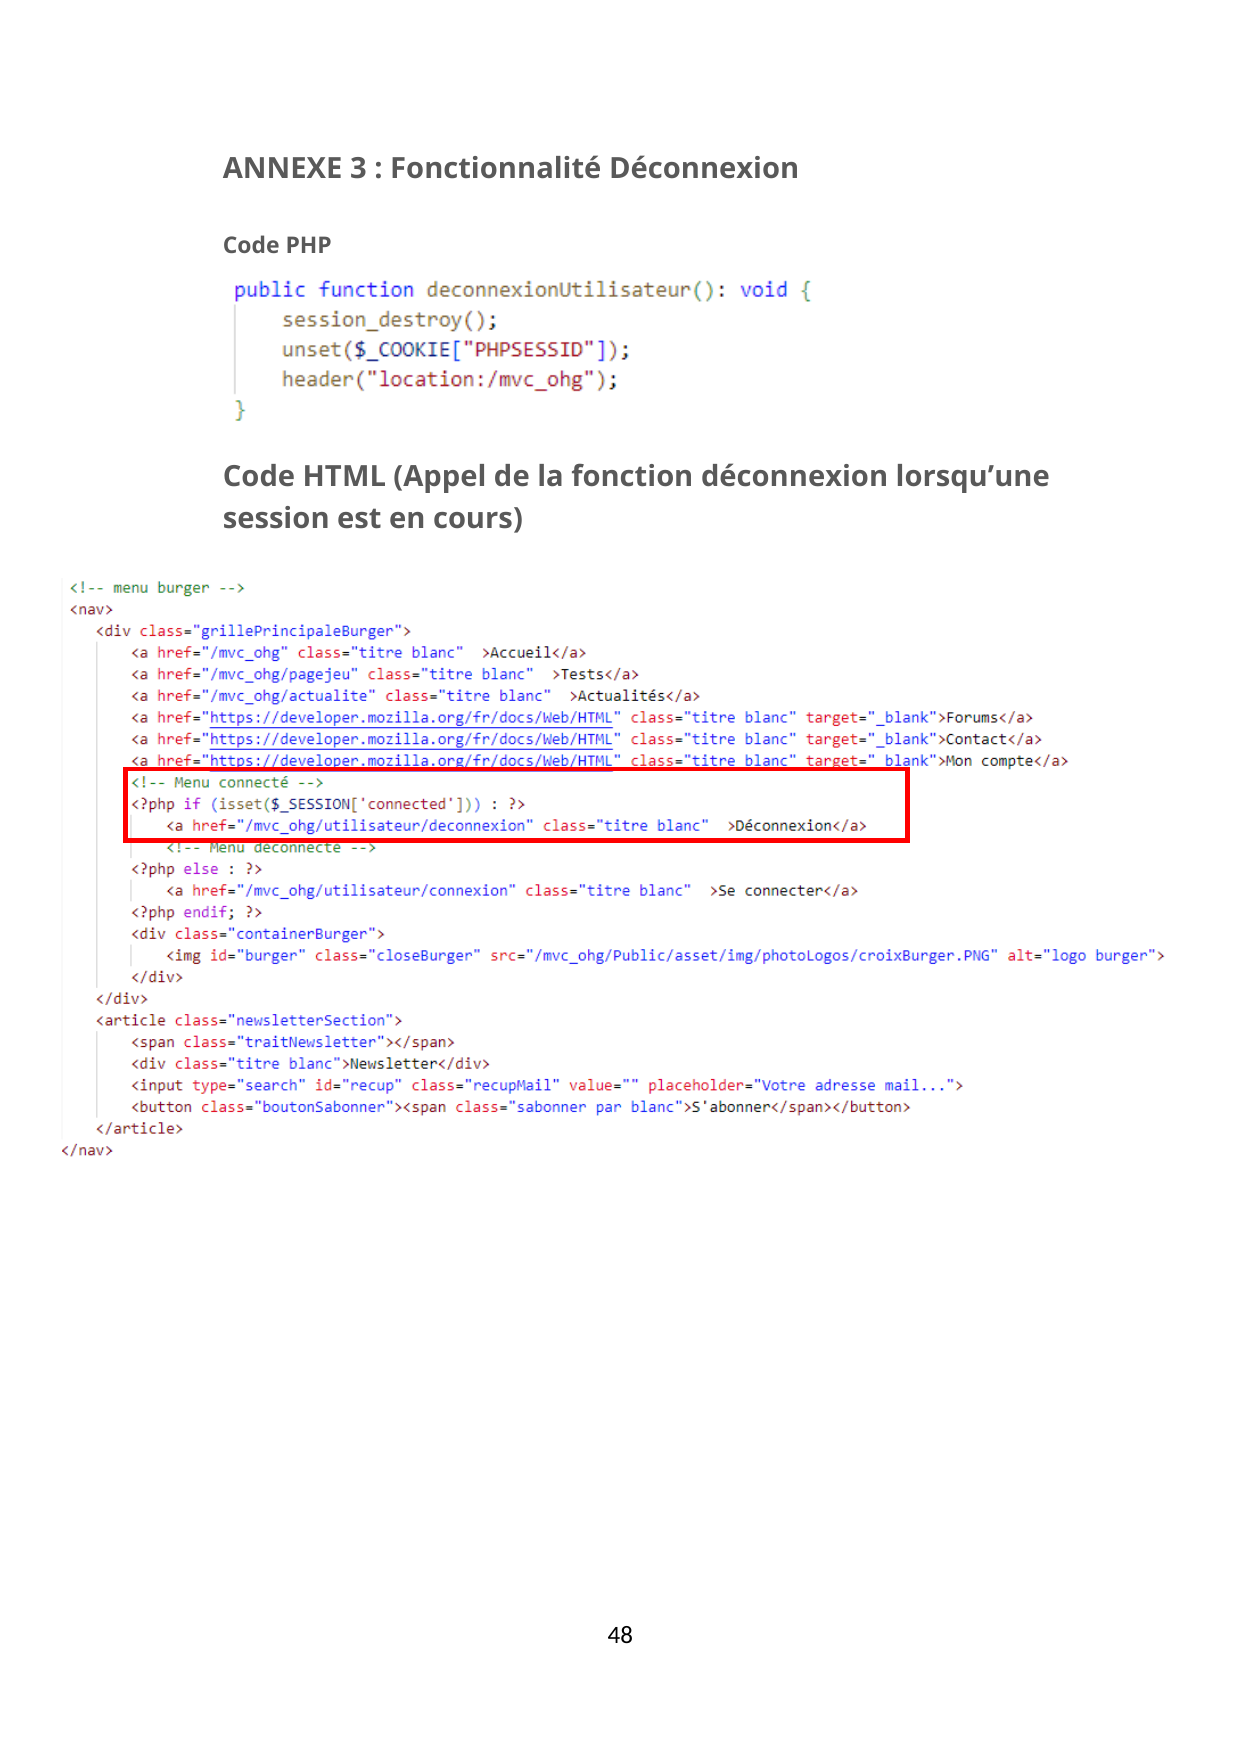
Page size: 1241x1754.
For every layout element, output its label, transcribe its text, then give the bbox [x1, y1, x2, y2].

list ANNEXE 3 : Fonctionnalité Déconnexion [223, 148, 1093, 187]
list Code HTML (Appel de la fonction déconnexion lorsqu’une session est en cours) [223, 455, 1093, 537]
picture [61, 578, 1179, 1169]
list Code PHP [223, 229, 1093, 260]
picture [225, 275, 832, 432]
